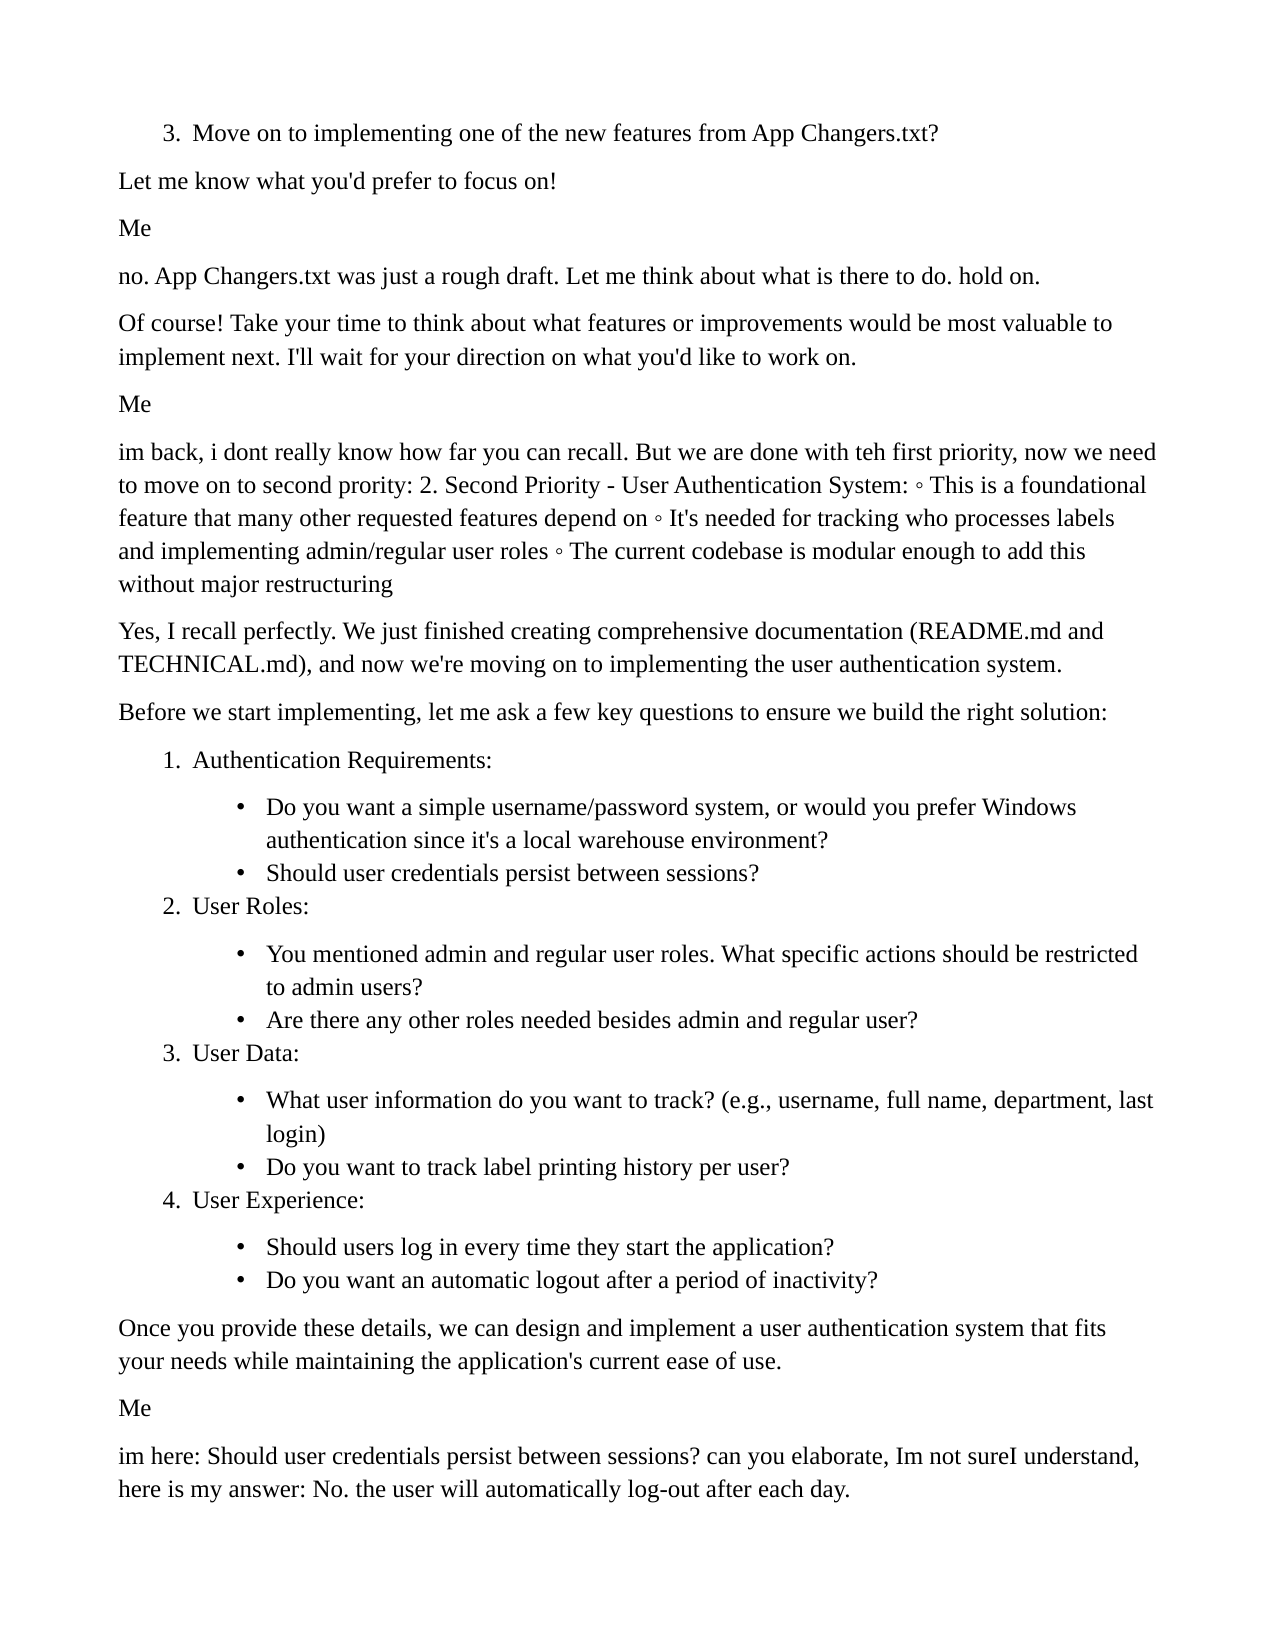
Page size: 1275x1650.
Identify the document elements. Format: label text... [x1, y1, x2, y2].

list Should user credentials persist between sessions? [236, 858, 1157, 887]
list Do you want a simple username/password system, or would you prefer Windows authentication since it's a local warehouse environment? [236, 792, 1157, 854]
list What user information do you want to track? (e.g., username, full name, department, last login) [236, 1086, 1157, 1147]
list Are there any other roles needed besides admin and regular user? [236, 1005, 1157, 1034]
text Me [118, 213, 1157, 242]
text Me [118, 389, 1157, 418]
list Do you want an automatic logout after a period of inactivity? [236, 1265, 1157, 1294]
list User Data: [162, 1038, 1157, 1067]
list Move on to implementing one of the new features from App Changers.txt? [162, 118, 1157, 147]
text Let me know what you'd prefer to focus on! [118, 166, 1157, 194]
text im here: Should user credentials persist between sessions? can you elaborate, Im not sureI understand, here is my answer: No. the user will automatically log-out after each day. [118, 1441, 1157, 1503]
text Of course! Take your time to think about what features or improvements would be most valuable to implement next. I'll wait for your direction on what you'd like to work on. [118, 308, 1157, 370]
list User Experience: [162, 1185, 1157, 1213]
list Should users log in every time they start the application? [236, 1232, 1157, 1261]
list Do you want to track label printing history per user? [236, 1152, 1157, 1180]
text Yes, I recall perfectly. We just finished creating comprehensive documentation (README.md and TECHNICAL.md), and now we're moving on to implementing the user authentication system. [118, 616, 1157, 678]
text im back, i dont really know how far you can recall. But we are done with teh first priority, now we need to move on to second prority: 2. Second Priority - User Authentication System: ◦ This is a foundational feature that many other requested features depend on ◦ It's needed for tracking who processes labels and implementing admin/regular user roles ◦ The current codebase is modular enough to add this without major restructuring [118, 437, 1157, 598]
list You mentioned admin and regular user roles. What specific actions should be restricted to admin users? [236, 939, 1157, 1001]
text Once you provide these details, we can design and implement a user authentication system that fits your needs while maintaining the application's current ease of use. [118, 1313, 1157, 1375]
text Before we start implementing, let me ask a few key questions to ensure we build the right solution: [118, 697, 1157, 726]
text Me [118, 1393, 1157, 1422]
list Authentication Requirements: [162, 745, 1157, 773]
list User Roles: [162, 891, 1157, 920]
text no. App Changers.txt was just a rough draft. Let me think about what is there to do. hold on. [118, 261, 1157, 290]
